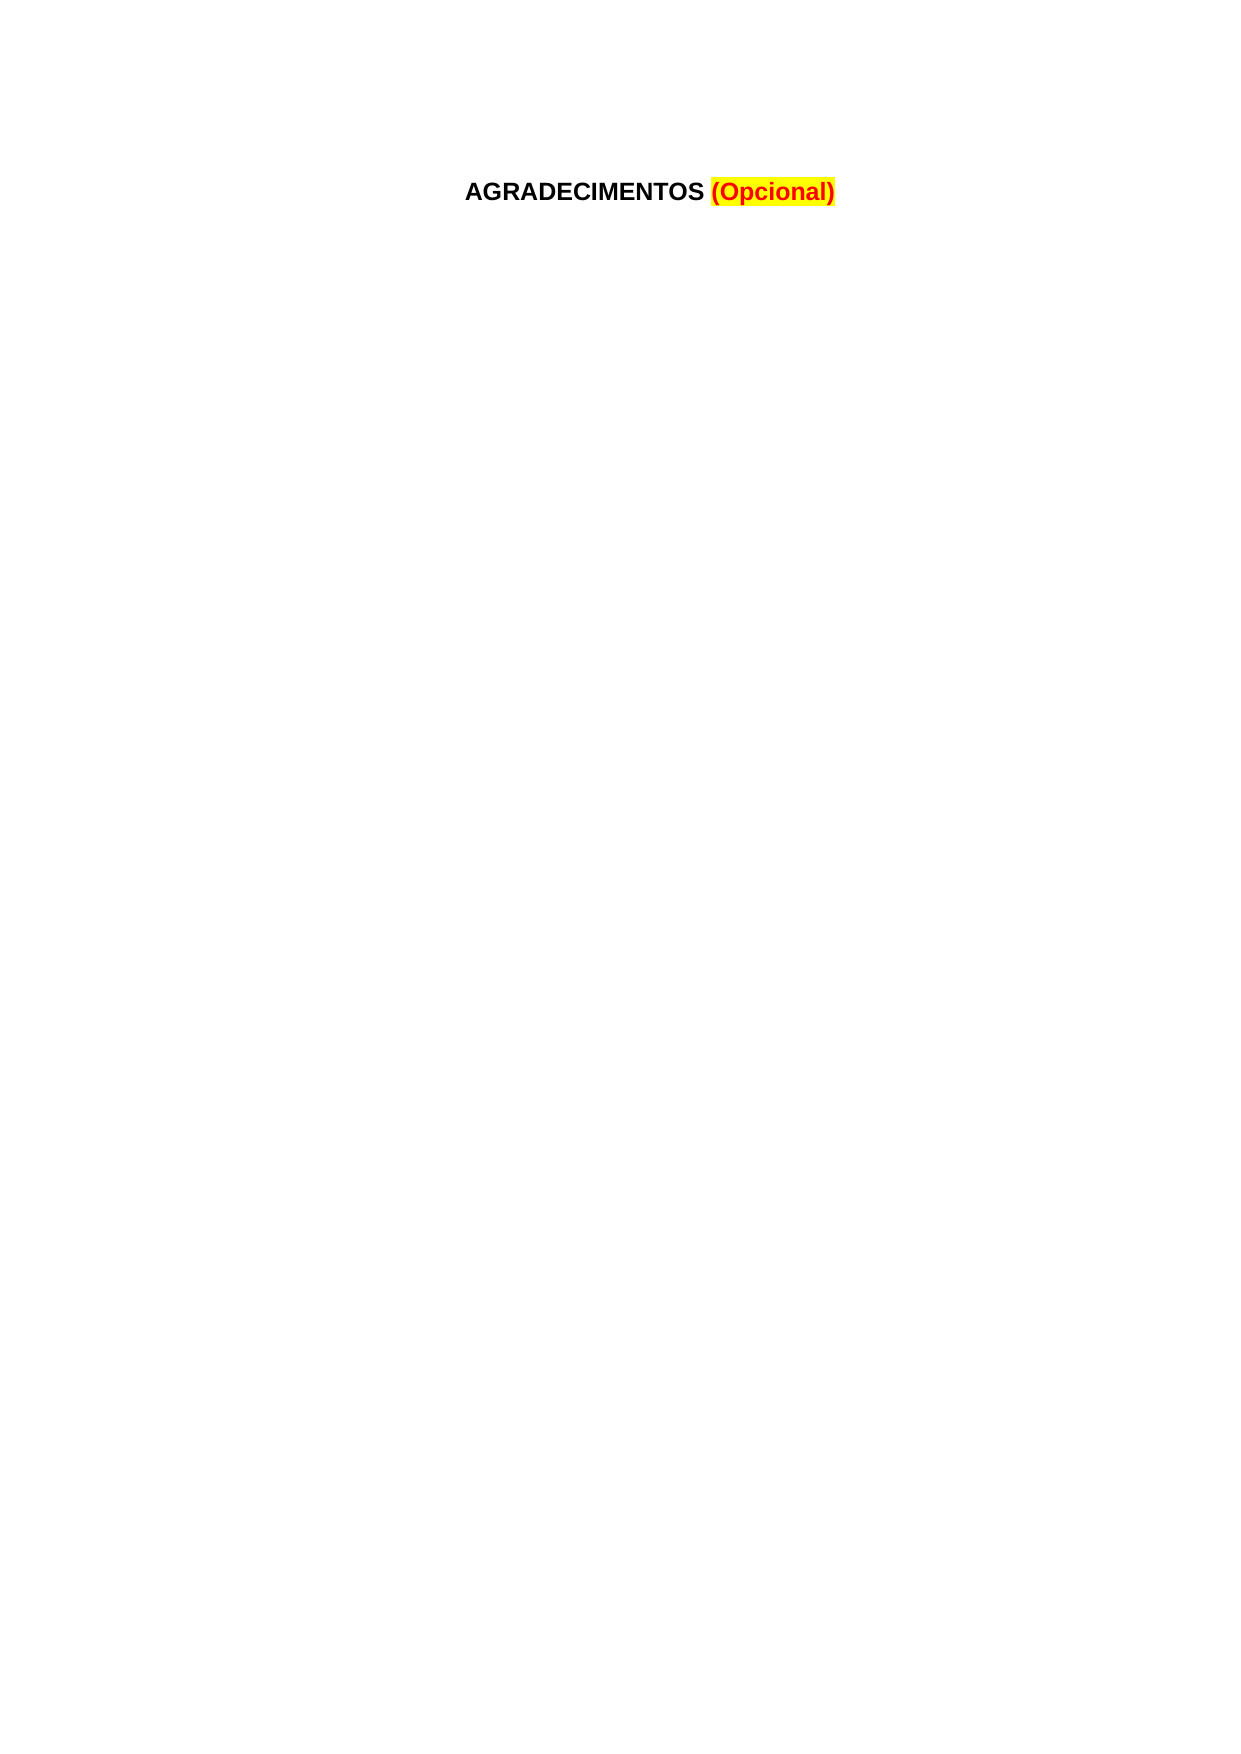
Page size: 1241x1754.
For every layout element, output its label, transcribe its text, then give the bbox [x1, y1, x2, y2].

text AGRADECIMENTOS (Opcional) [177, 177, 1122, 206]
